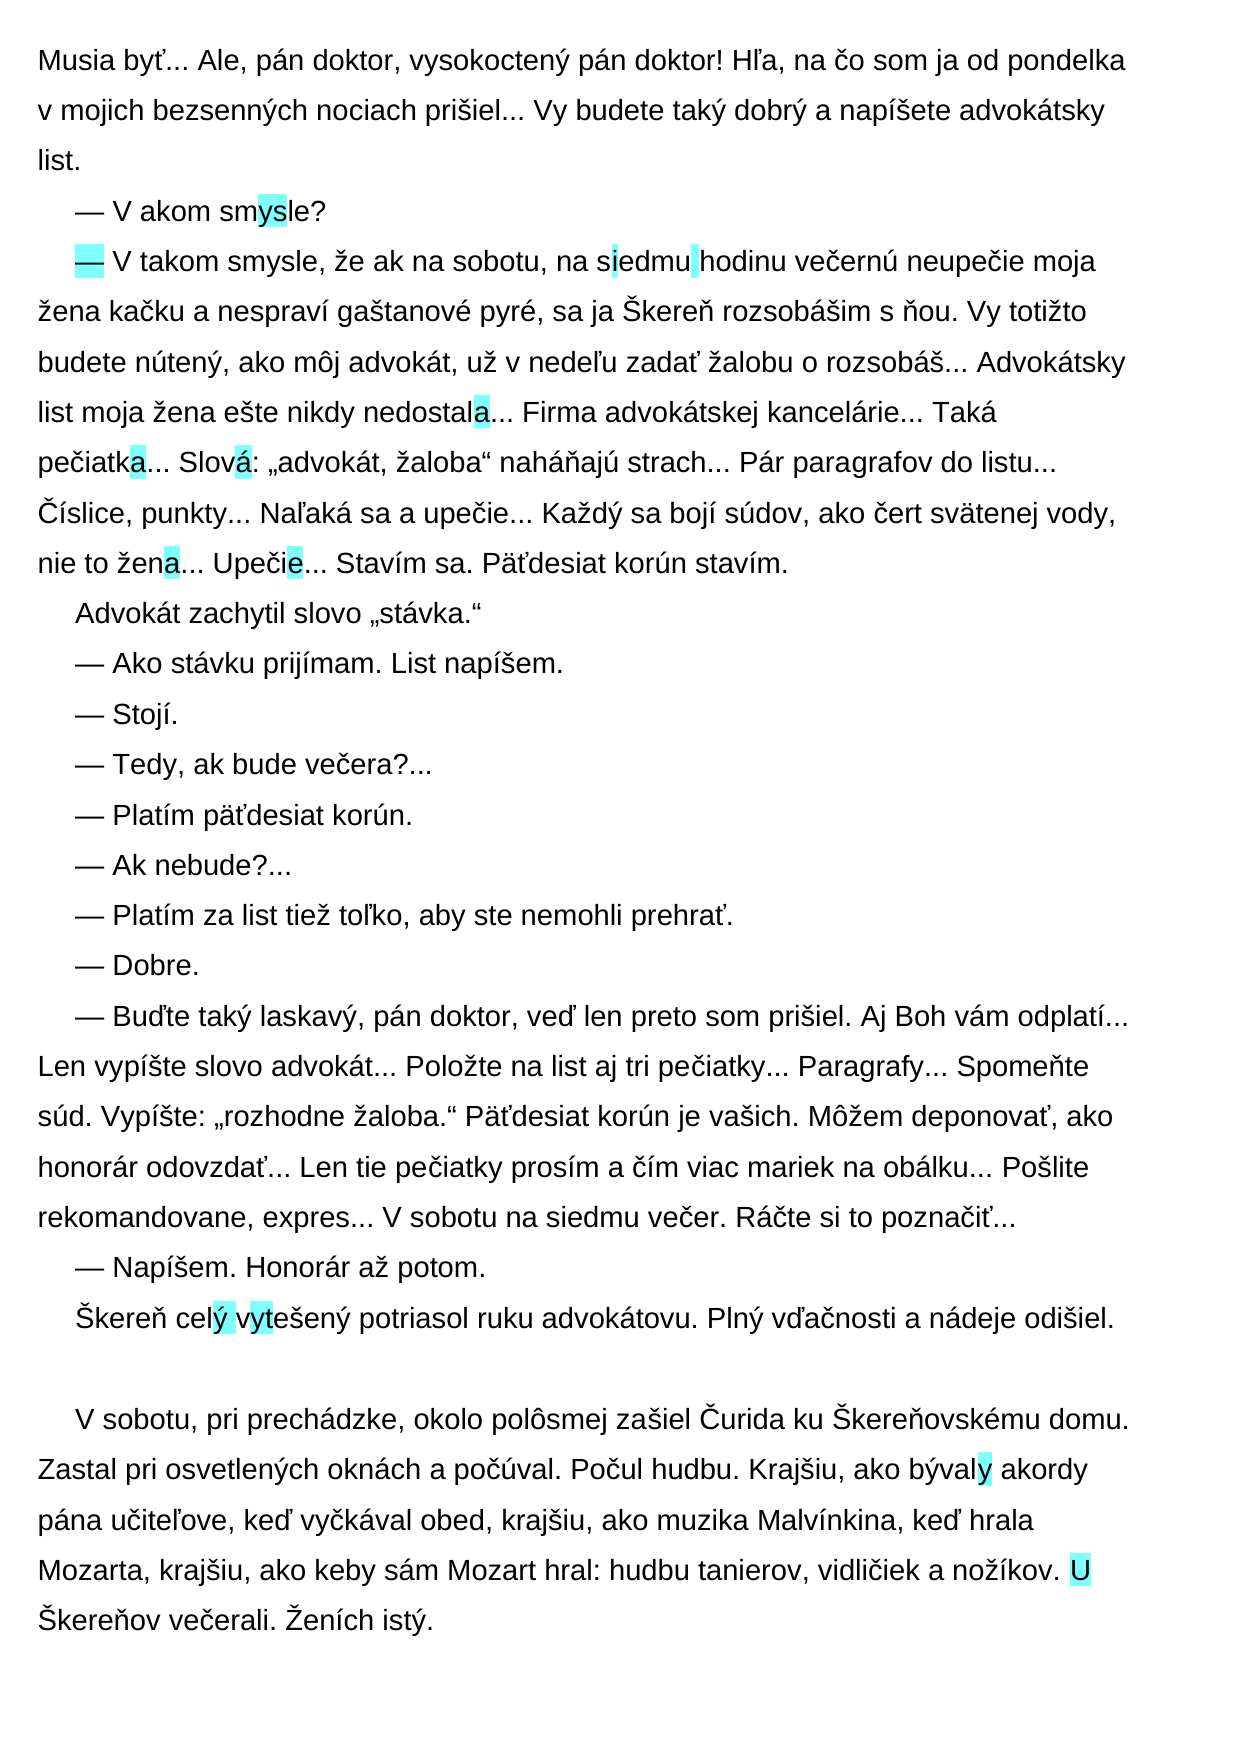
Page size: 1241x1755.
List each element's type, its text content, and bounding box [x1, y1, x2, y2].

text Advokát zachytil slovo „stávka.“ [37, 596, 1136, 630]
text — Tedy, ak bude večera?... [37, 747, 1136, 781]
text — Platím za list tiež toľko, aby ste nemohli prehrať. [37, 898, 1136, 932]
text Musia byť... Ale, pán doktor, vysokoctený pán doktor! Hľa, na čo som ja od pondelka v mojich bezsenných no­ciach prišiel... Vy budete taký dobrý a napíšete advokátsky list. [37, 43, 1136, 177]
text — Ako stávku prijímam. List napíšem. [37, 647, 1136, 680]
text — V takom smysle, že ak na sobotu, na siedmu hodinu večernú neupečie moja žena kačku a nespraví gaštanové pyré, sa ja Škereň rozsobášim s ňou. Vy totižto budete nútený, ako môj advokát, už v nedeľu zadať žalobu o rozsobáš... Advokátsky list moja žena ešte nikdy nedostala... Firma advo­kátskej kancelárie... Taká pečiatka... Slová: „advokát, žaloba“ naháňajú strach... Pár para­grafov do listu... Číslice, punkty... Naľaká sa a upečie... Každý sa bojí súdov, ako čert svätenej vody, nie to žena... Upečie... Stavím sa. Päťdesiat korún stavím. [37, 244, 1136, 579]
text — Ak nebude?... [37, 848, 1136, 881]
text — Stojí. [37, 697, 1136, 730]
text — Buďte taký laskavý, pán doktor, veď len preto som prišiel. Aj Boh vám odplatí... Len vy­píšte slovo advokát... Položte na list aj tri pe­čiatky... Paragrafy... Spomeňte súd. Vypíšte: „rozhodne žaloba.“ Päťdesiat korún je vašich. Môžem deponovať, ako honorár odovzdať... Len tie pe­čiatky prosím a čím viac mariek na obálku... Pošlite rekomandovane, expres... V sobotu na siedmu večer. Ráčte si to poznačiť... [37, 999, 1136, 1233]
text Škereň celý vytešený potriasol ruku advokátovu. Plný vďačnosti a nádeje odišiel. [37, 1301, 1136, 1334]
text V sobotu, pri prechádzke, okolo polôsmej za­šiel Čurida ku Škereňovskému domu. Zastal pri osvetlených oknách a počúval. Počul hudbu. Krajšiu, ako bývaly akordy pána učiteľove, keď vyčkával obed, krajšiu, ako muzika Malvínkina, keď hrala Mozarta, krajšiu, ako keby sám Mozart hral: hudbu tanierov, vidličiek a nožíkov. U Škereňov večerali. Ženích istý. [37, 1402, 1136, 1637]
text — Napíšem. Honorár až potom. [37, 1250, 1136, 1284]
text — Platím päťdesiat korún. [37, 797, 1136, 831]
text — V akom smysle? [37, 194, 1136, 227]
text — Dobre. [37, 948, 1136, 982]
